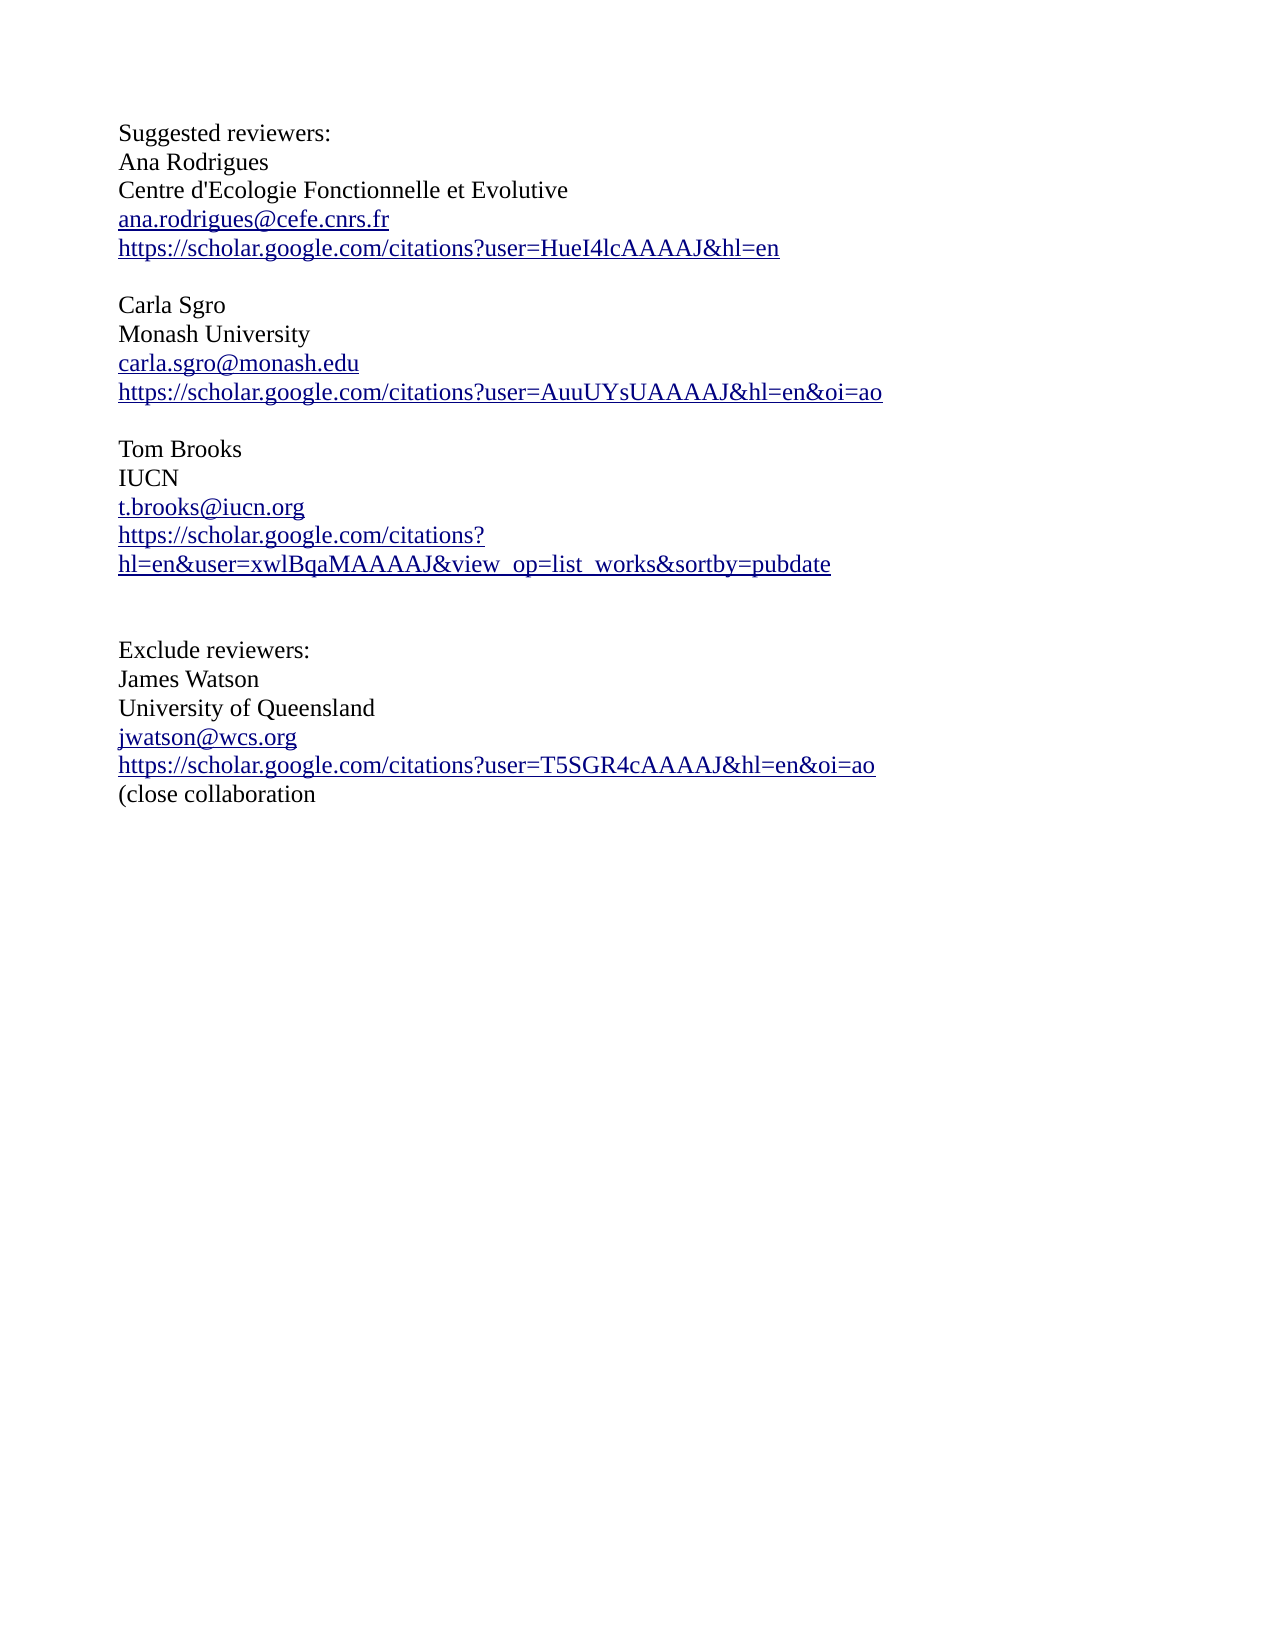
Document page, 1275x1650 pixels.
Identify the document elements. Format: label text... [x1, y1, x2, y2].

text https://scholar.google.com/citations?hl=en&user=xwlBqaMAAAAJ&view_op=list_works&sortby=pubdate [118, 521, 1157, 578]
text https://scholar.google.com/citations?user=T5SGR4cAAAAJ&hl=en&oi=ao [118, 751, 1157, 779]
text IUCN [118, 463, 1157, 492]
text jwatson@wcs.org [118, 722, 1157, 751]
text t.brooks@iucn.org [118, 492, 1157, 521]
text Tom Brooks [118, 434, 1157, 463]
text https://scholar.google.com/citations?user=AuuUYsUAAAAJ&hl=en&oi=ao [118, 377, 1157, 406]
text carla.sgro@monash.edu [118, 348, 1157, 377]
text Exclude reviewers: [118, 636, 1157, 664]
text Suggested reviewers: [118, 118, 1157, 147]
text (close collaboration [118, 779, 1157, 808]
text Monash University [118, 319, 1157, 348]
text Centre d'Ecologie Fonctionnelle et Evolutive [118, 176, 1157, 204]
text ana.rodrigues@cefe.cnrs.fr [118, 204, 1157, 233]
text James Watson [118, 664, 1157, 693]
text University of Queensland [118, 693, 1157, 722]
text Carla Sgro [118, 291, 1157, 319]
text Ana Rodrigues [118, 147, 1157, 176]
text https://scholar.google.com/citations?user=HueI4lcAAAAJ&hl=en [118, 233, 1157, 262]
